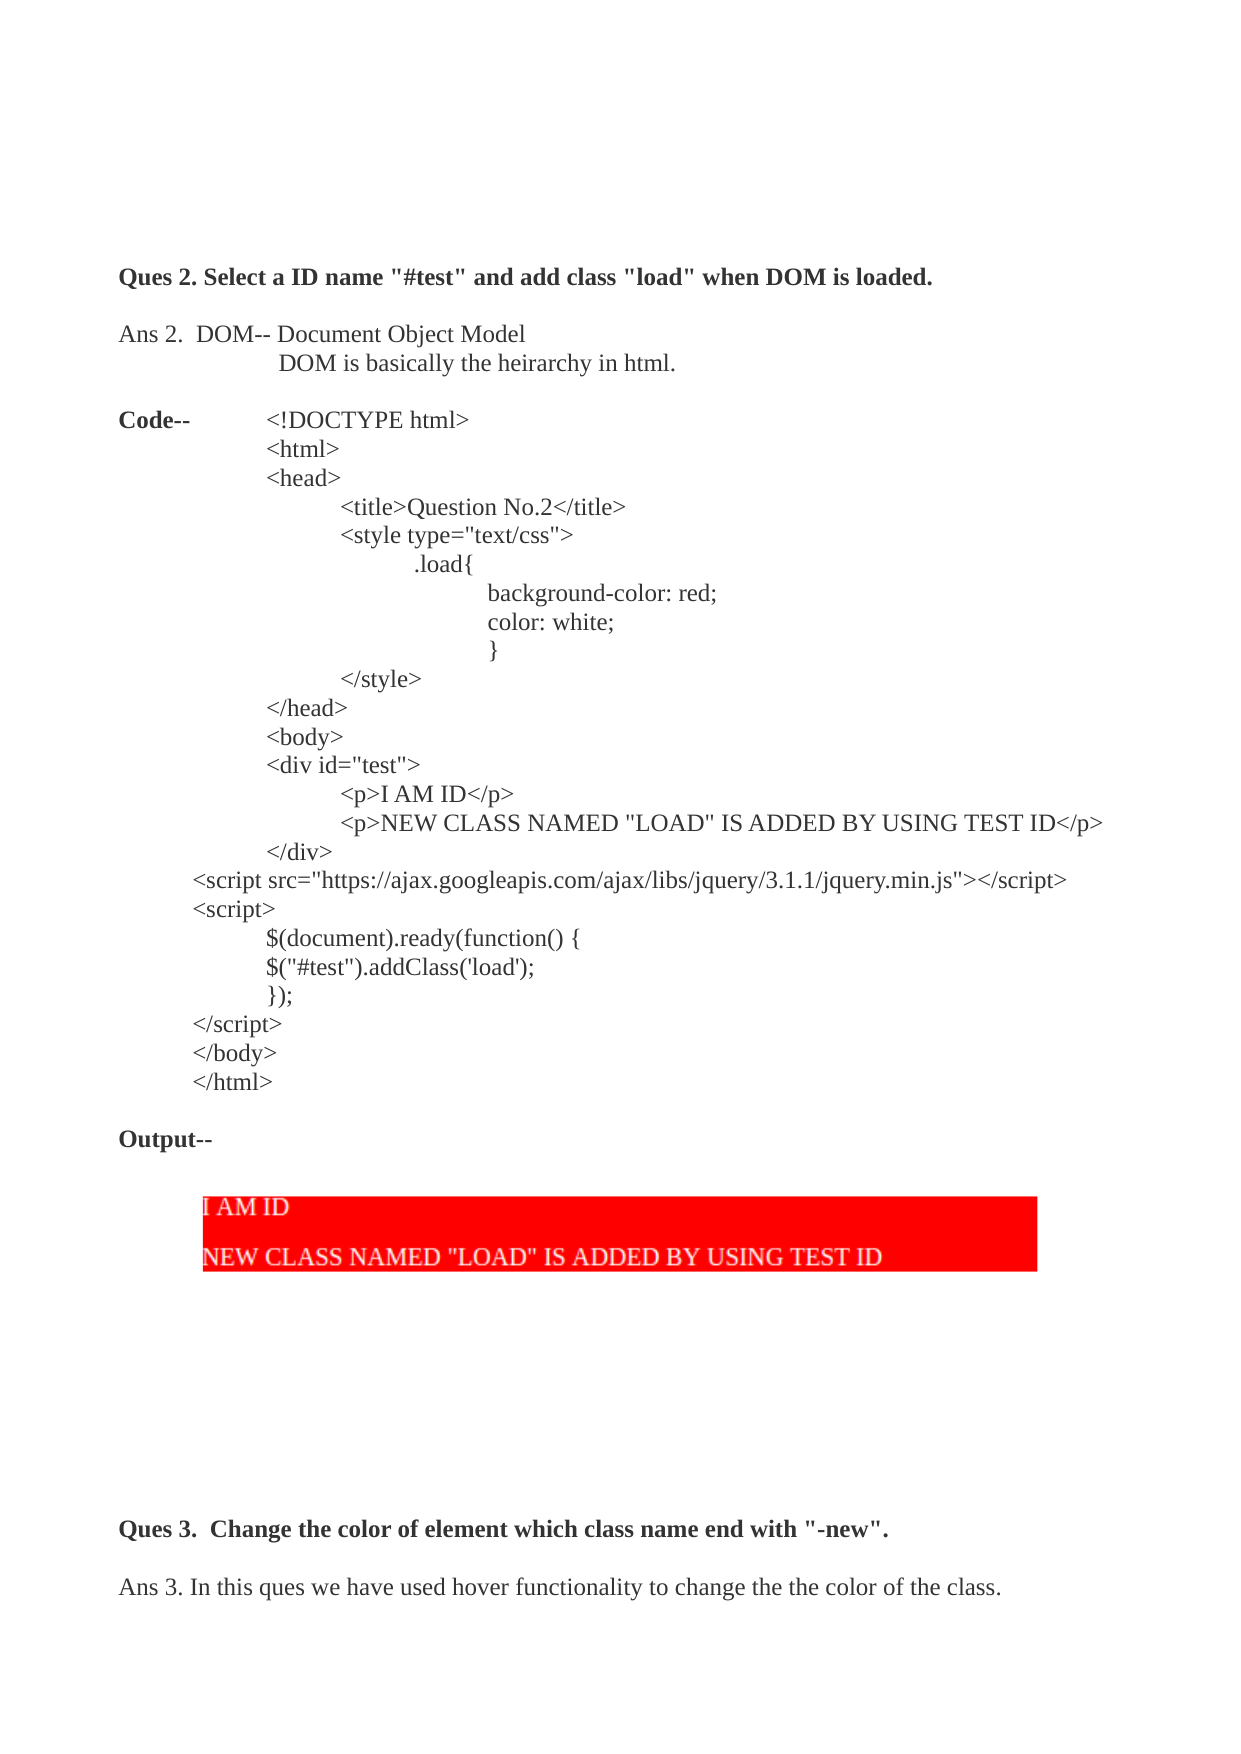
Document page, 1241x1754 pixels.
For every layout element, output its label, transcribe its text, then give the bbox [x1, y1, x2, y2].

text <div id="test"> [118, 751, 1122, 779]
text .load{ [118, 549, 1122, 578]
text Code-- <!DOCTYPE html> [118, 406, 1122, 434]
text Ques 2. Select a ID name "#test" and add class "load" when DOM is loaded. [118, 262, 1122, 291]
text }); [118, 981, 1122, 1009]
text <style type="text/css"> [118, 521, 1122, 549]
text Ans 2. DOM-- Document Object Model [118, 319, 1122, 348]
text <p>I AM ID</p> [118, 779, 1122, 808]
text <script> [118, 894, 1122, 923]
text <script src="https://ajax.googleapis.com/ajax/libs/jquery/3.1.1/jquery.min.js"></script> [118, 866, 1122, 894]
text </script> [118, 1009, 1122, 1038]
text $("#test").addClass('load'); [118, 952, 1122, 981]
text </body> [118, 1038, 1122, 1067]
text <body> [118, 722, 1122, 751]
text Ans 3. In this ques we have used hover functionality to change the the color of the class. [118, 1572, 1122, 1601]
text background-color: red; [118, 578, 1122, 607]
text </head> [118, 693, 1122, 722]
text <title>Question No.2</title> [118, 492, 1122, 521]
text <head> [118, 463, 1122, 492]
text </style> [118, 664, 1122, 693]
text </div> [118, 837, 1122, 866]
text <p>NEW CLASS NAMED "LOAD" IS ADDED BY USING TEST ID</p> [118, 808, 1122, 837]
text <html> [118, 434, 1122, 463]
text } [118, 636, 1122, 664]
text </html> [118, 1067, 1122, 1096]
text $(document).ready(function() { [118, 923, 1122, 952]
text Ques 3. Change the color of element which class name end with "-new". [118, 1514, 1122, 1543]
picture [202, 1181, 1038, 1457]
text color: white; [118, 607, 1122, 636]
text DOM is basically the heirarchy in html. [118, 348, 1122, 377]
text Output-- [118, 1124, 1122, 1153]
